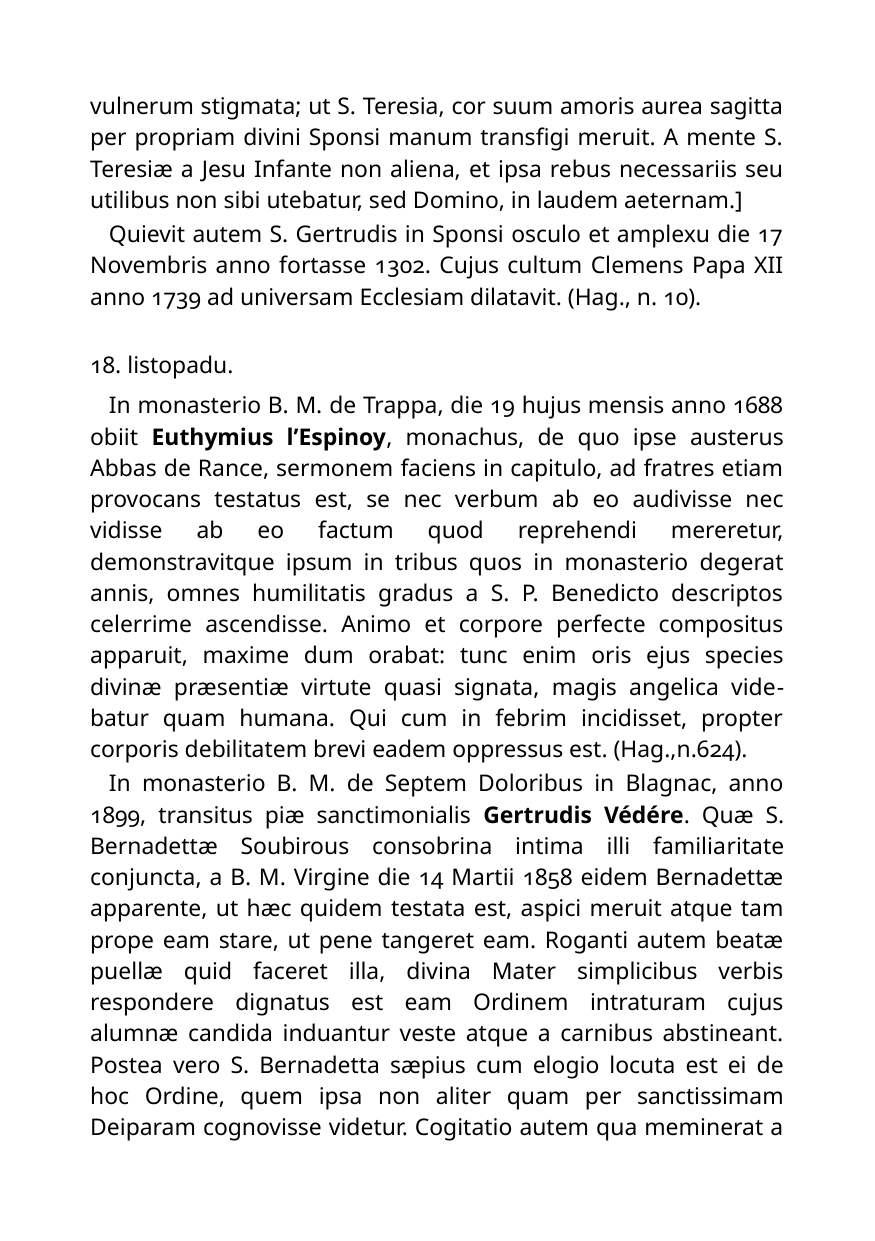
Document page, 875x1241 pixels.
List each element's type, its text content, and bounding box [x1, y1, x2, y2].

text In monasterio B. M. de Septem Doloribus in Blagnac, anno 1899, transitus piæ sanctimonialis Gertrudis Védére. Quæ S. Bernadettæ Soubirous consobrina intima illi familia­ritate conjuncta, a B. M. Virgine die 14 Martii 1858 eidem Bernadettæ apparente, ut hæc quidem testata est, aspici meruit atque tam prope eam stare, ut pene tangeret eam. Roganti autem beatæ puellæ quid faceret illa, divina Mater simplicibus verbis respondere dignatus est eam Ordinem intraturam cujus alumnæ candida induantur veste atque a carnibus abstineant. Postea vero S. Bernadetta sæpius cum elogio locuta est ei de hoc Ordine, quem ipsa non aliter quam per sanctissimam Deiparam cognovisse videtur. Cogitatio autem qua meminerat a [90, 767, 784, 1142]
text In monasterio B. M. de Trappa, die 19 hujus mensis anno 1688 obiit Euthymius l’Espinoy, monachus, de quo ipse austerus Abbas de Rance, sermonem faciens in capitulo, ad fratres etiam provocans testatus est, se nec verbum ab eo audivisse nec vidisse ab eo factum quod reprehendi mereretur, demonstravitque ipsum in tribus quos in monasterio degerat annis, omnes humilitatis gradus a S. P. Benedicto descriptos celerrime ascendisse. Animo et corpore perfecte compositus apparuit, maxime dum orabat: tunc enim oris ejus species divinæ præsentiæ virtute quasi signata, magis angelica vide­batur quam humana. Qui cum in febrim incidisset, propter corporis debilitatem brevi eadem oppressus est. (Hag.,n.624). [90, 389, 784, 764]
text vulnerum stigmata; ut S. Teresia, cor suum amoris aurea sagitta per propriam divini Sponsi manum transfigi meruit. A mente S. Teresiæ a Jesu Infante non aliena, et ipsa rebus necessariis seu utilibus non sibi utebatur, sed Domino, in laudem aeternam.] [90, 90, 784, 215]
text Quievit autem S. Gertrudis in Sponsi osculo et amplexu die 17 Novembris anno fortasse 1302. Cujus cultum Clemens Papa XII anno 1739 ad universam Ecclesiam dilatavit. (Hag., n. 10). [90, 218, 784, 312]
text 18. listopadu. [90, 349, 784, 380]
